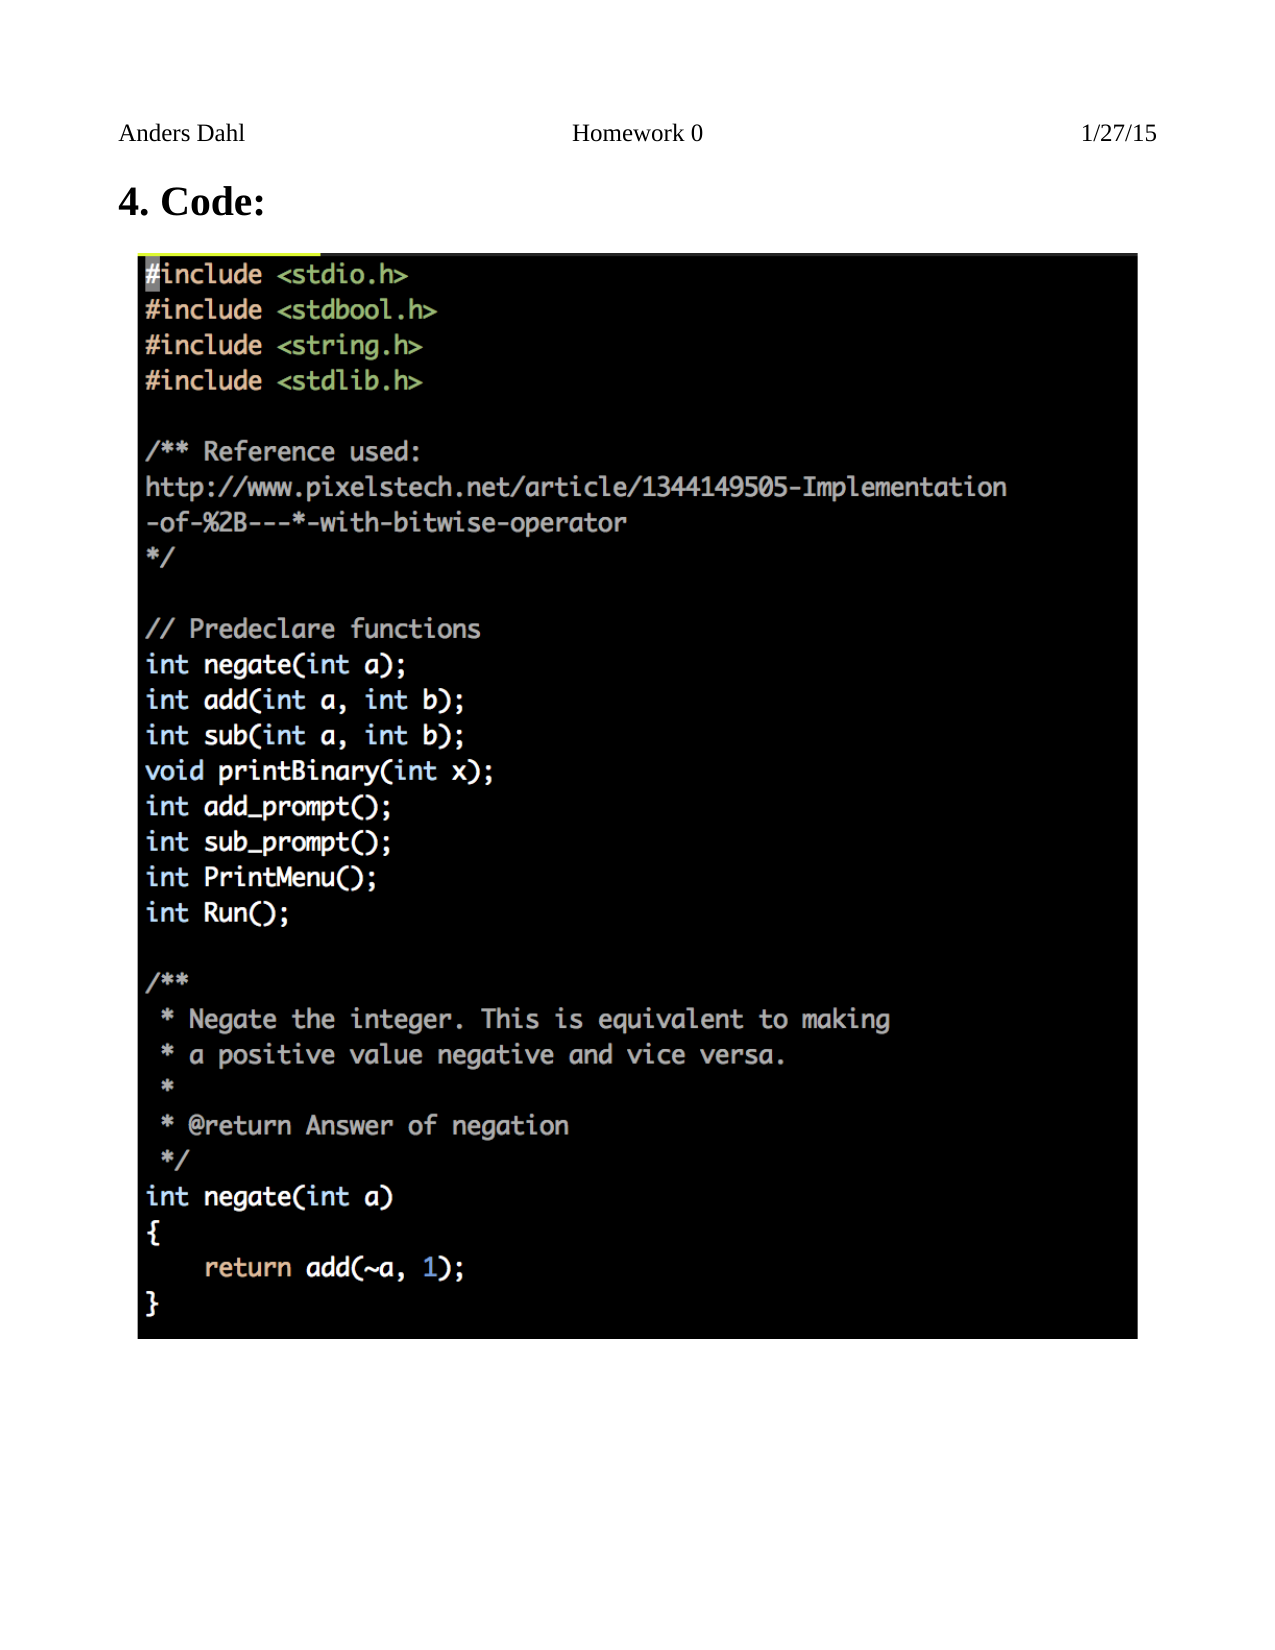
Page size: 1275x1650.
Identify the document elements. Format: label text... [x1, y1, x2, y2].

text 4. Code: [118, 176, 1157, 224]
picture [137, 253, 1138, 1339]
